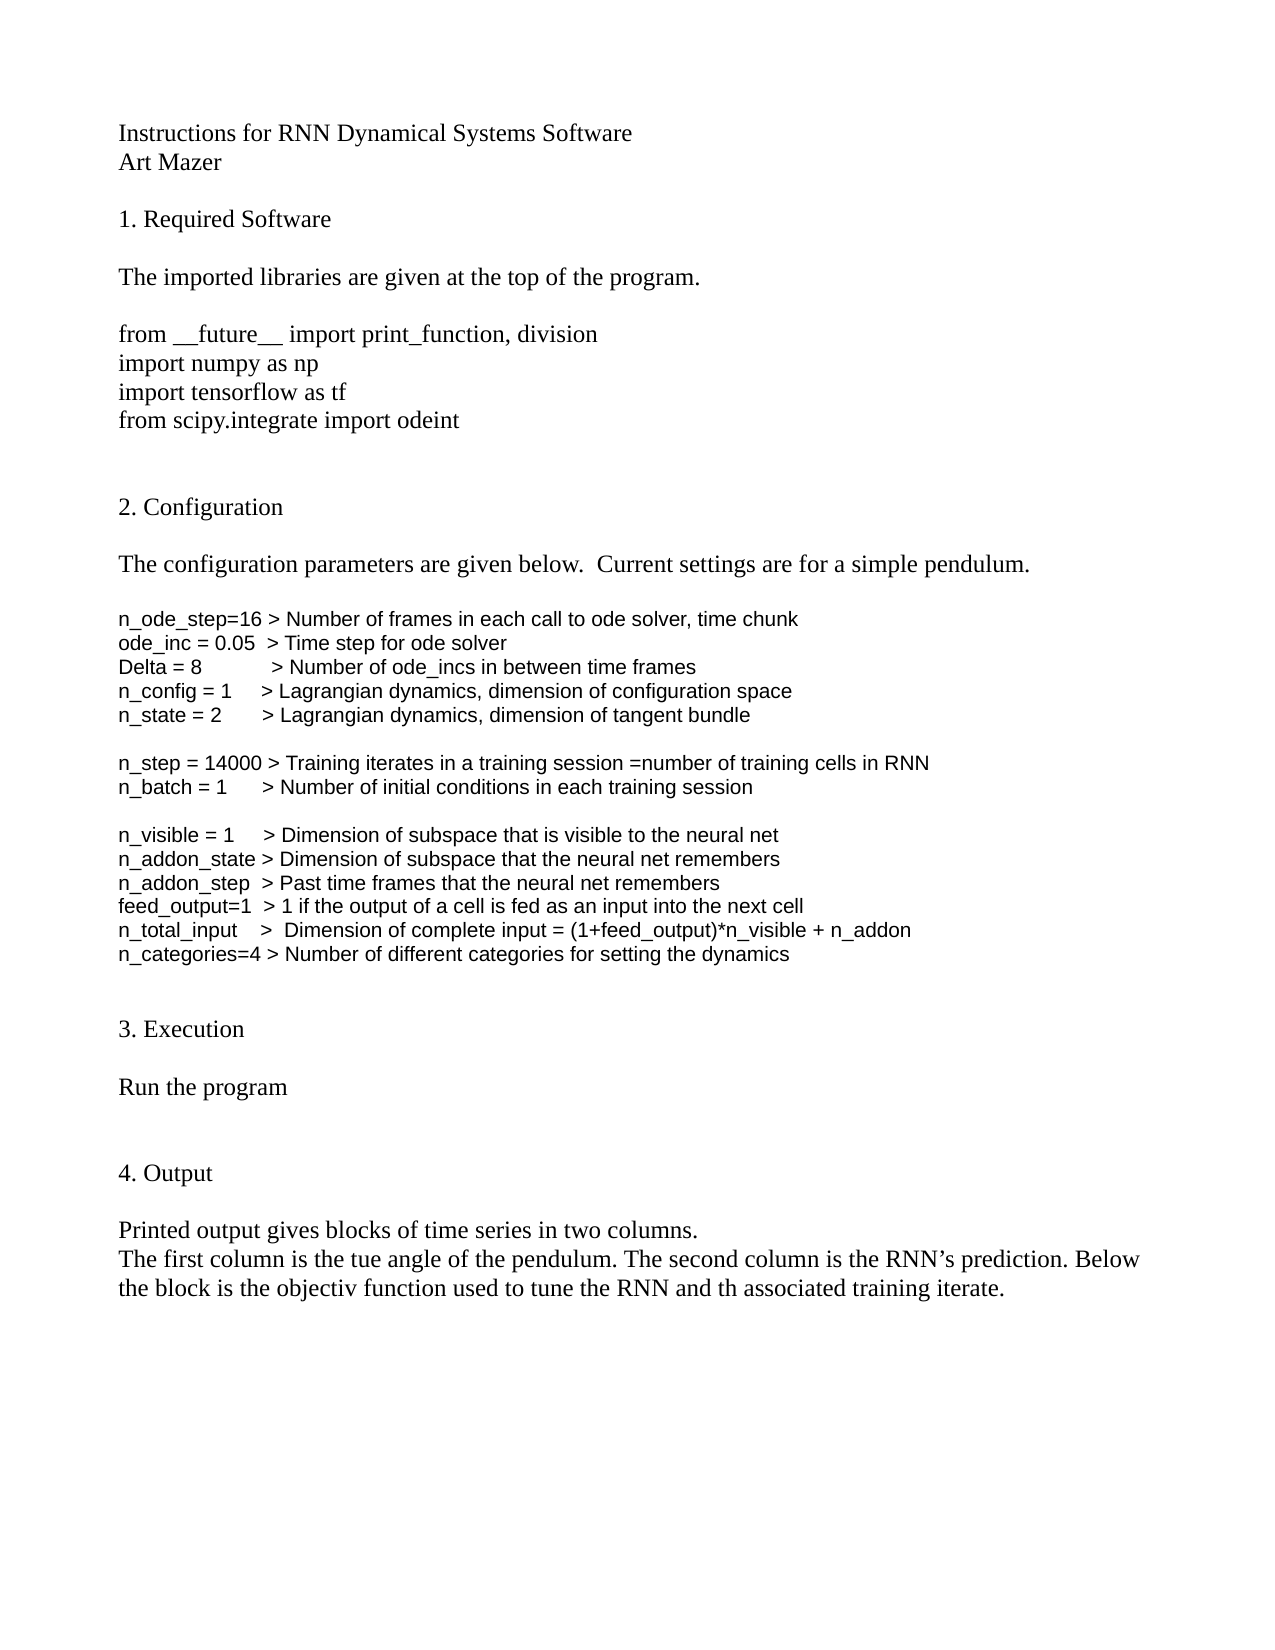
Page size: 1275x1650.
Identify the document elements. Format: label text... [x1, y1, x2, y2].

text 2. Configuration [118, 492, 1157, 521]
text Printed output gives blocks of time series in two columns. [118, 1215, 1157, 1244]
text The configuration parameters are given below. Current settings are for a simple pendulum. [118, 549, 1157, 578]
text Run the program [118, 1072, 1157, 1100]
text n_state = 2 > Lagrangian dynamics, dimension of tangent bundle [118, 703, 1157, 727]
text n_visible = 1 > Dimension of subspace that is visible to the neural net [118, 822, 1157, 846]
text 3. Execution [118, 1014, 1157, 1043]
text from __future__ import print_function, division [118, 319, 1157, 348]
text n_addon_step > Past time frames that the neural net remembers [118, 870, 1157, 894]
text n_ode_step=16 > Number of frames in each call to ode solver, time chunk [118, 607, 1157, 631]
text n_config = 1 > Lagrangian dynamics, dimension of configuration space [118, 679, 1157, 703]
text ode_inc = 0.05 > Time step for ode solver [118, 631, 1157, 655]
text n_step = 14000 > Training iterates in a training session =number of training cells in RNN [118, 751, 1157, 774]
text from scipy.integrate import odeint [118, 406, 1157, 434]
text feed_output=1 > 1 if the output of a cell is fed as an input into the next cell [118, 894, 1157, 918]
text import numpy as np [118, 348, 1157, 377]
text n_total_input > Dimension of complete input = (1+feed_output)*n_visible + n_addon [118, 918, 1157, 942]
text 4. Output [118, 1158, 1157, 1187]
text Delta = 8 > Number of ode_incs in between time frames [118, 655, 1157, 679]
text import tensorflow as tf [118, 377, 1157, 406]
text Instructions for RNN Dynamical Systems Software [118, 118, 1157, 147]
text The first column is the tue angle of the pendulum. The second column is the RNN’s prediction. Below the block is the objectiv function used to tune the RNN and th associated training iterate. [118, 1244, 1157, 1302]
text 1. Required Software [118, 204, 1157, 233]
text n_batch = 1 > Number of initial conditions in each training session [118, 774, 1157, 798]
text n_addon_state > Dimension of subspace that the neural net remembers [118, 846, 1157, 870]
text n_categories=4 > Number of different categories for setting the dynamics [118, 942, 1157, 966]
text The imported libraries are given at the top of the program. [118, 262, 1157, 291]
text Art Mazer [118, 147, 1157, 176]
